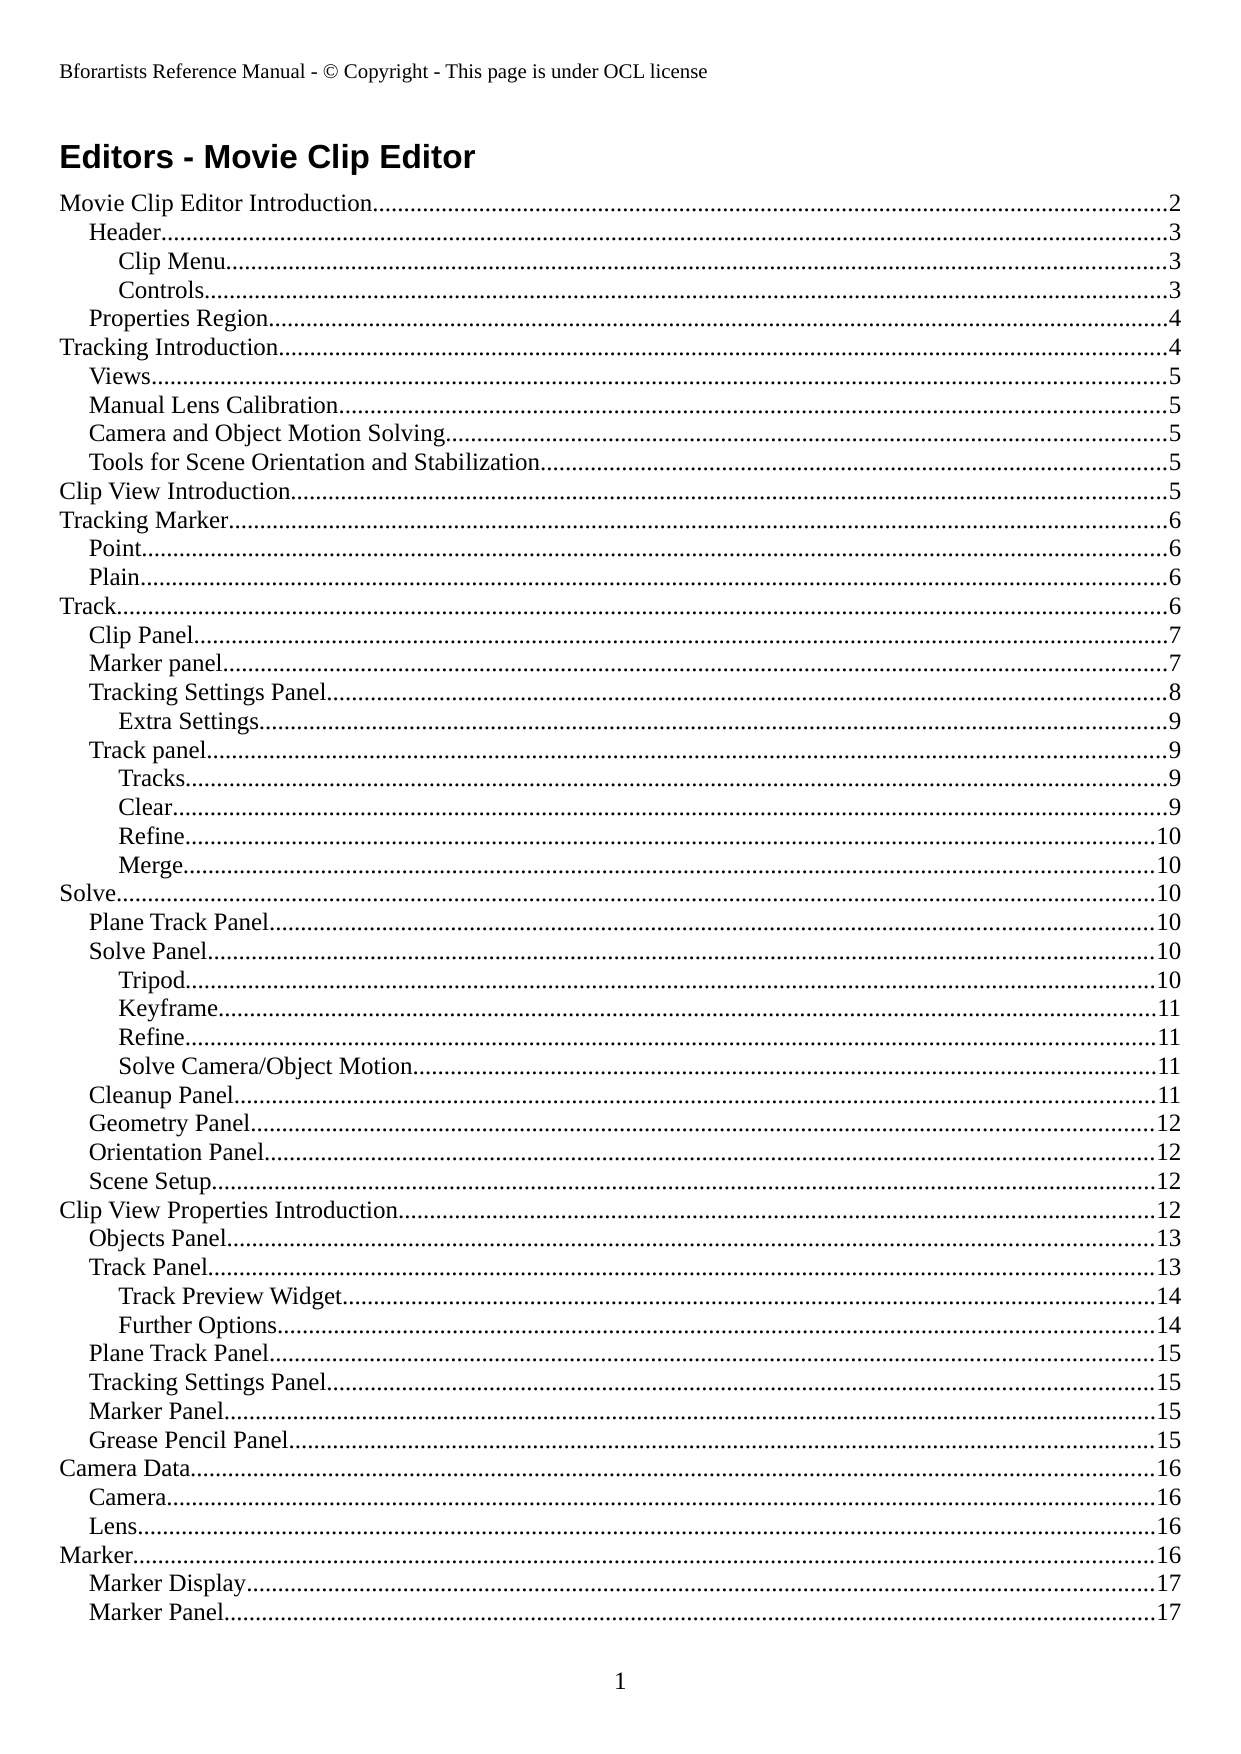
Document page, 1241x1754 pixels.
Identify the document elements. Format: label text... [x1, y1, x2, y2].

text Lens 16 [88, 1511, 1181, 1540]
text Track 6 [59, 591, 1181, 620]
text Clip Menu 3 [118, 246, 1181, 275]
text Movie Clip Editor Introduction 2 [59, 188, 1181, 217]
text Marker Panel 15 [88, 1396, 1181, 1425]
text Plain 6 [88, 562, 1181, 591]
text Track Preview Widget 14 [118, 1281, 1181, 1310]
text Orientation Panel 12 [88, 1137, 1181, 1166]
text Clip Panel 7 [88, 620, 1181, 648]
text Tracking Marker 6 [59, 505, 1181, 533]
text Geometry Panel 12 [88, 1108, 1181, 1137]
text Marker Display 17 [88, 1568, 1181, 1597]
text Objects Panel 13 [88, 1223, 1181, 1252]
text Clip View Properties Introduction 12 [59, 1195, 1181, 1223]
text Camera Data 16 [59, 1453, 1181, 1482]
subtitle Editors - Movie Clip Editor [59, 138, 1181, 176]
text Header 3 [88, 217, 1181, 246]
text Solve 10 [59, 878, 1181, 907]
text Plane Track Panel 10 [88, 907, 1181, 936]
text Clip View Introduction 5 [59, 476, 1181, 505]
text Track panel 9 [88, 735, 1181, 763]
text Refine 11 [118, 1022, 1181, 1051]
text Properties Region 4 [88, 303, 1181, 332]
text Point 6 [88, 533, 1181, 562]
text Cleanup Panel 11 [88, 1080, 1181, 1108]
text Manual Lens Calibration 5 [88, 390, 1181, 418]
text Tracks 9 [118, 763, 1181, 792]
text Track Panel 13 [88, 1252, 1181, 1281]
text Solve Panel 10 [88, 936, 1181, 965]
text Tracking Introduction 4 [59, 332, 1181, 361]
text Marker 16 [59, 1540, 1181, 1568]
text Tripod 10 [118, 965, 1181, 993]
text Tools for Scene Orientation and Stabilization 5 [88, 447, 1181, 476]
text Views 5 [88, 361, 1181, 390]
text Further Options 14 [118, 1310, 1181, 1338]
text Scene Setup 12 [88, 1166, 1181, 1195]
text Tracking Settings Panel 8 [88, 677, 1181, 706]
text Controls 3 [118, 275, 1181, 303]
text Grease Pencil Panel 15 [88, 1425, 1181, 1453]
text Marker Panel 17 [88, 1597, 1181, 1626]
text Clear 9 [118, 792, 1181, 821]
text Merge 10 [118, 850, 1181, 878]
text Keyframe 11 [118, 993, 1181, 1022]
text Extra Settings 9 [118, 706, 1181, 735]
text Tracking Settings Panel 15 [88, 1367, 1181, 1396]
text Camera 16 [88, 1482, 1181, 1511]
text Camera and Object Motion Solving 5 [88, 418, 1181, 447]
text Marker panel 7 [88, 648, 1181, 677]
text Refine 10 [118, 821, 1181, 850]
text Plane Track Panel 15 [88, 1338, 1181, 1367]
text Solve Camera/Object Motion 11 [118, 1051, 1181, 1080]
